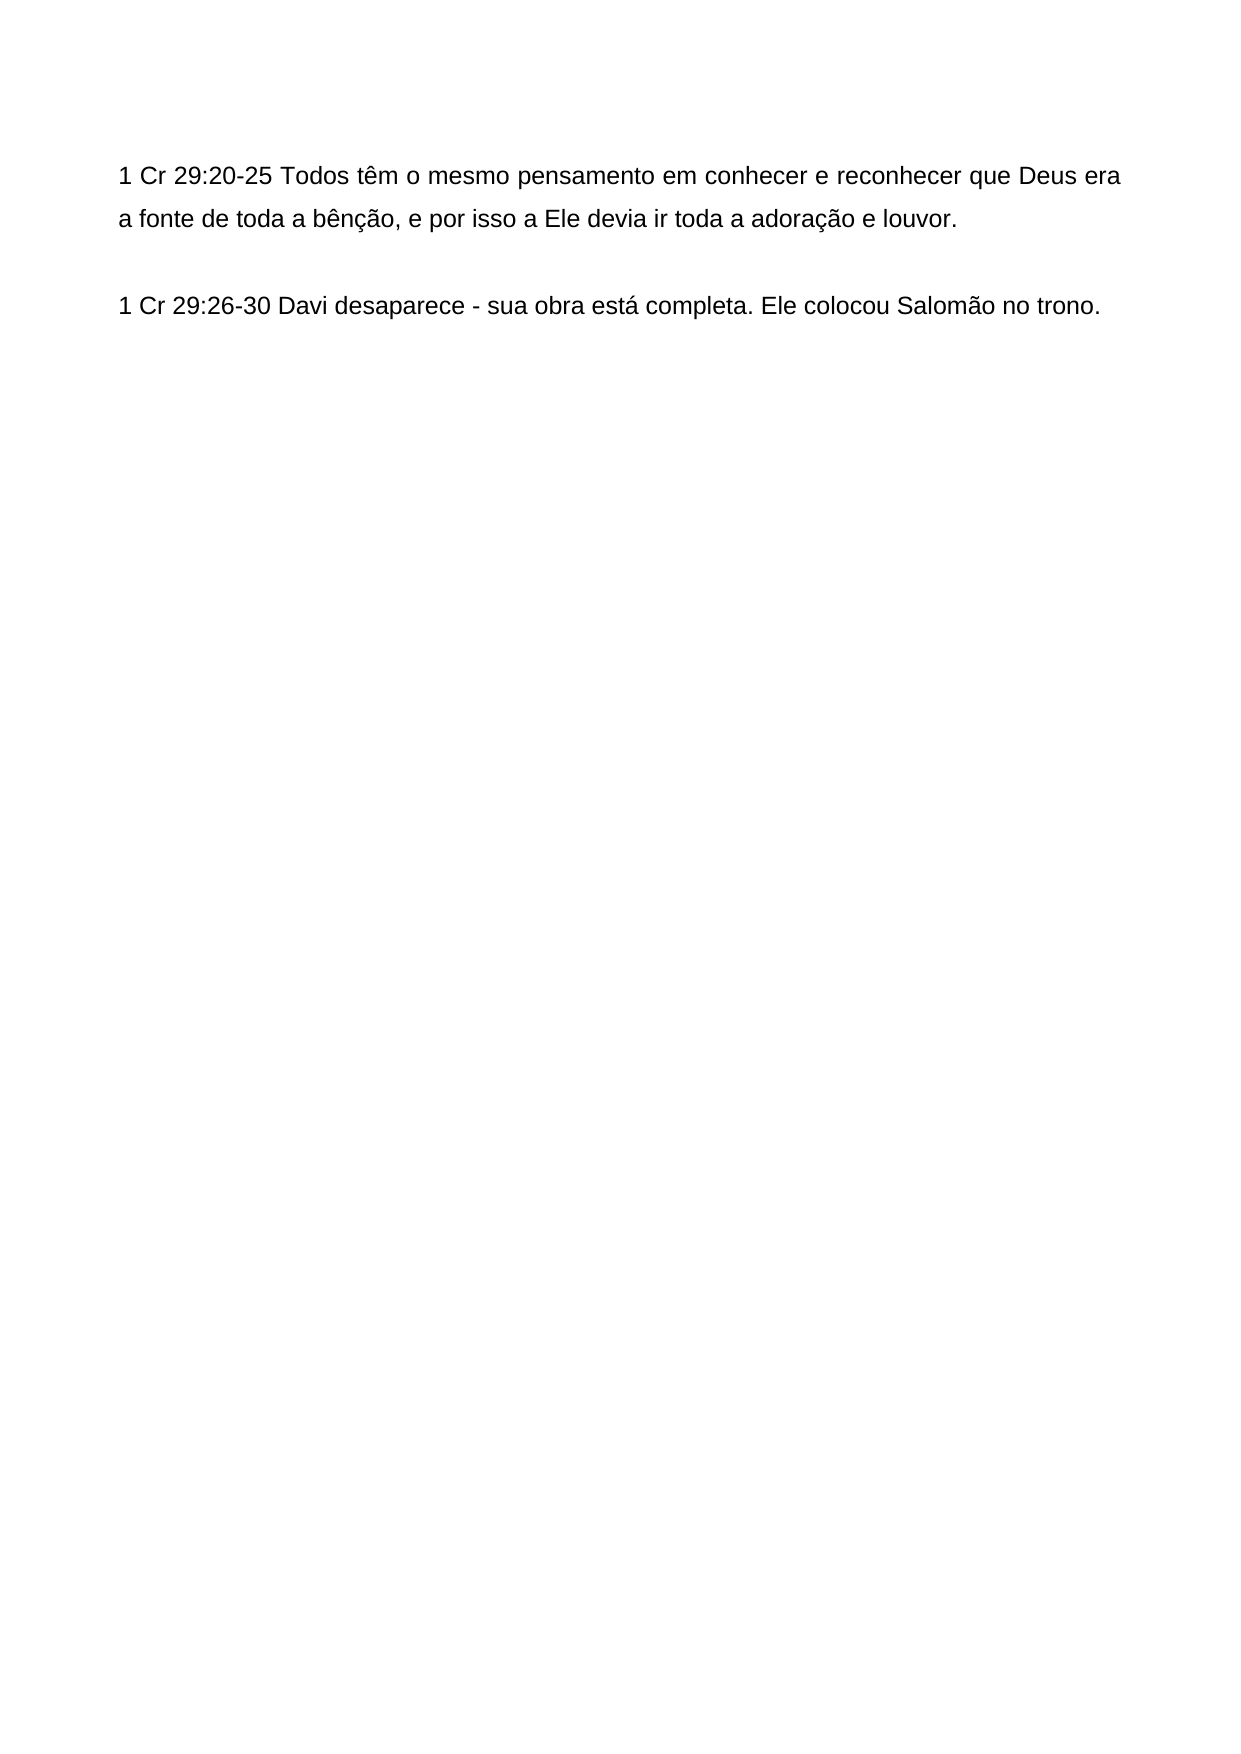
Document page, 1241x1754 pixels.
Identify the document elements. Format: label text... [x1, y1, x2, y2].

text 1 Cr 29:26-30 Davi desaparece - sua obra está completa. Ele colocou Salomão no trono. [118, 291, 1122, 319]
text 1 Cr 29:20-25 Todos têm o mesmo pensamento em conhecer e reconhecer que Deus era a fonte de toda a bênção, e por isso a Ele devia ir toda a adoração e louvor. [118, 161, 1122, 233]
